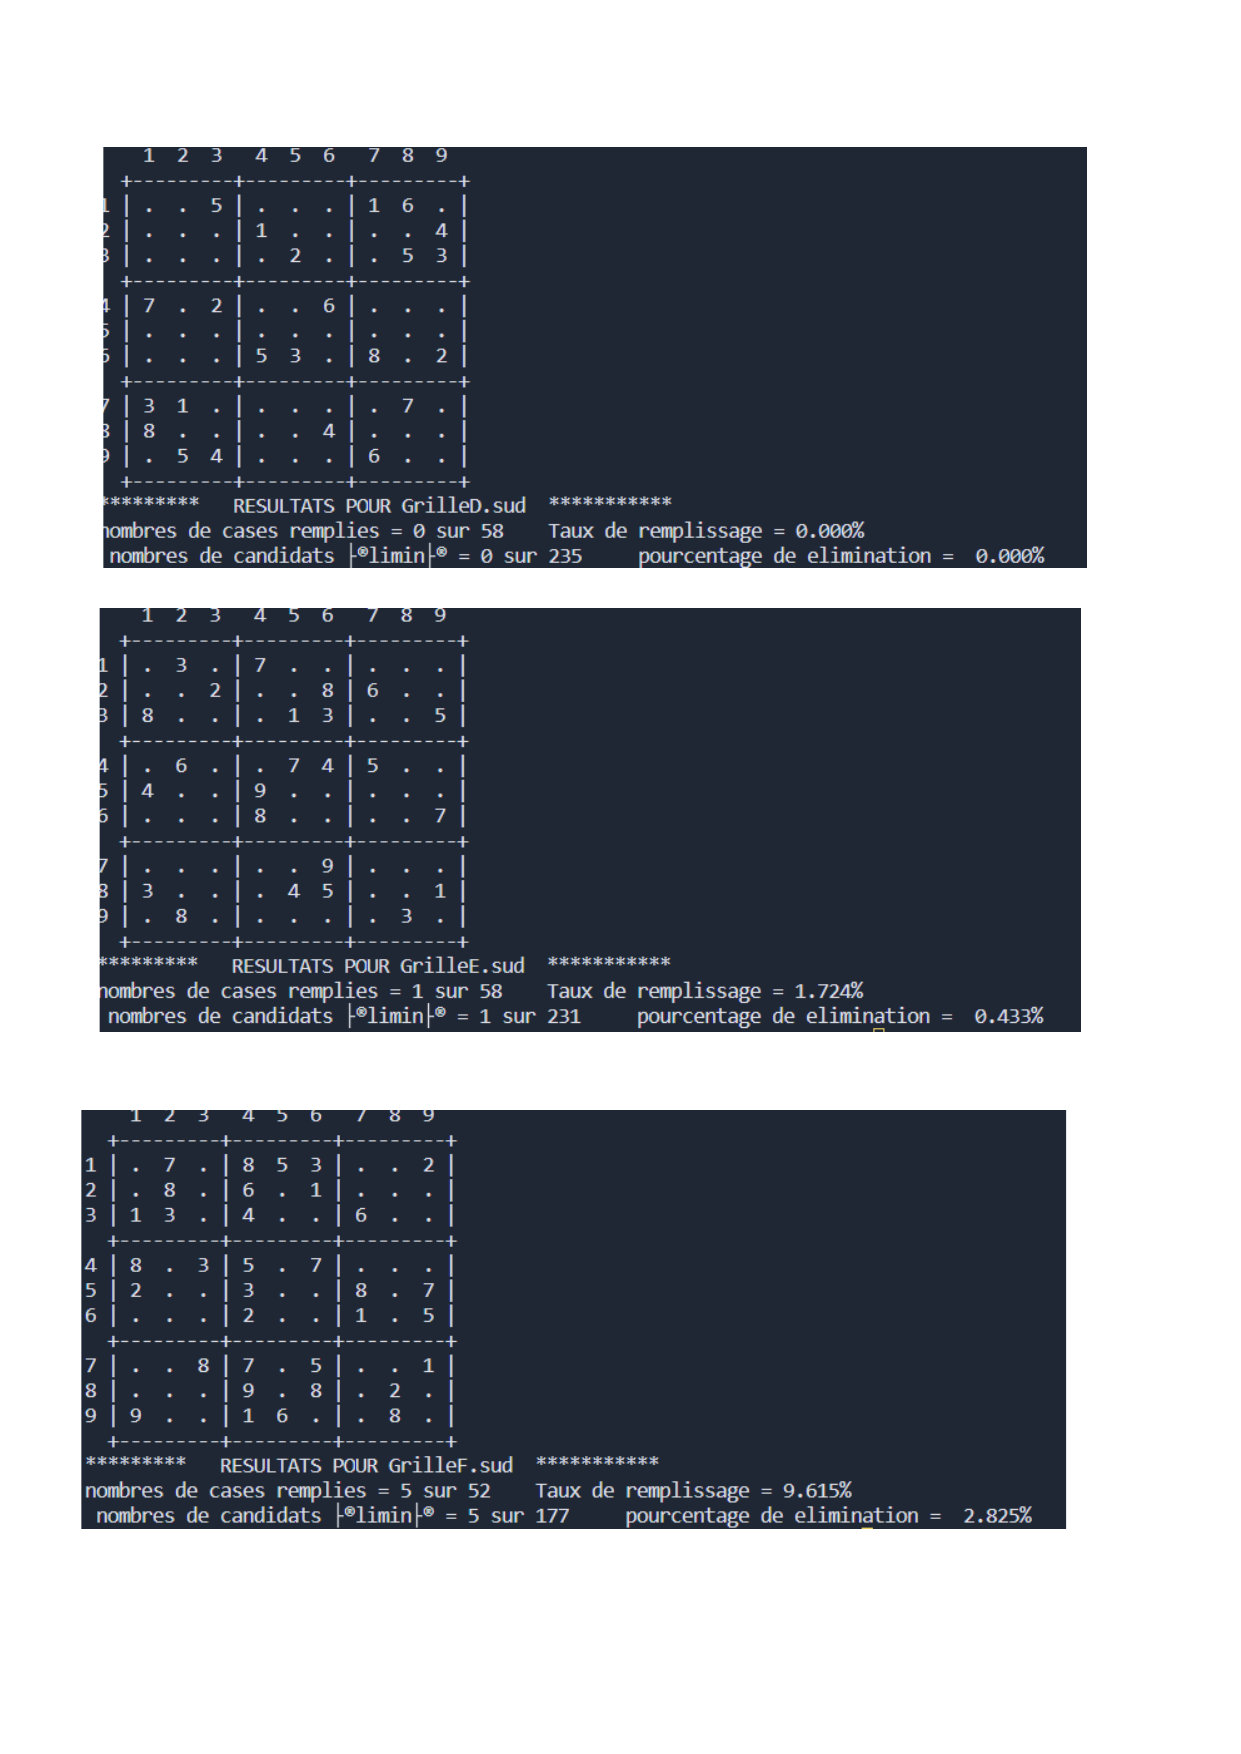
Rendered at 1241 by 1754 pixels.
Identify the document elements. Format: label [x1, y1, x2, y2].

picture [99, 608, 1081, 1032]
picture [81, 1110, 1067, 1529]
picture [103, 147, 1087, 568]
